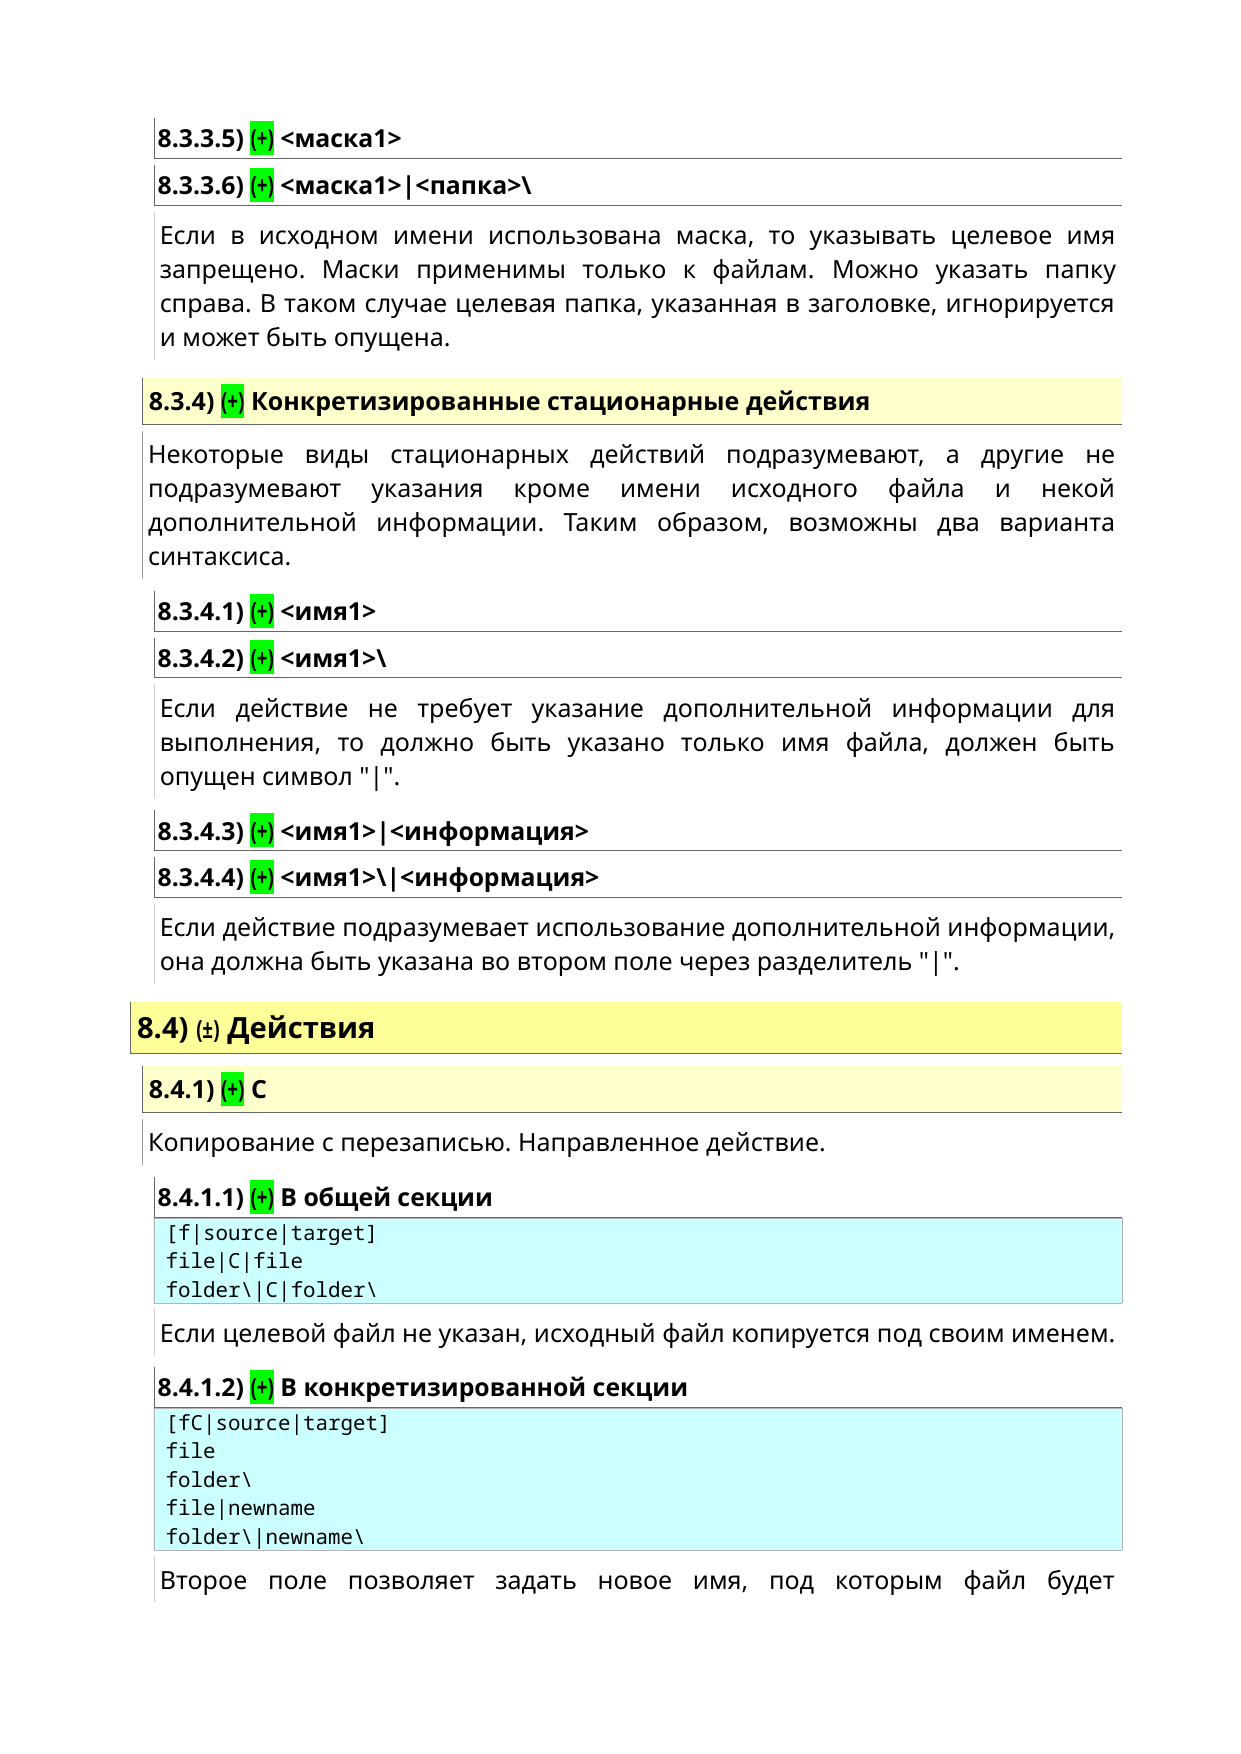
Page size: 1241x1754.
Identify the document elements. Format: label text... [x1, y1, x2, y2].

subtitle (+) <маска1>|<папка>\ [155, 165, 1122, 205]
subtitle (+) <имя1>|<информация> [155, 810, 1122, 850]
subtitle (+) <имя1>\ [153, 637, 1122, 678]
text Если целевой файл не указан, исходный файл копируется под своим именем. [155, 1309, 1122, 1355]
subtitle (+) <имя1>\|<информация> [155, 857, 1122, 897]
text folder\|C|folder\ [155, 1275, 1122, 1303]
text folder\ [155, 1465, 1122, 1493]
text file|newname [155, 1493, 1122, 1522]
text [fC|source|target] [155, 1409, 1122, 1436]
text Копирование с перезаписью. Направленное действие. [143, 1119, 1122, 1165]
subtitle (+) <маска1> [155, 118, 1122, 158]
subtitle (+) <имя1> [155, 591, 1122, 631]
text Если в исходном имени использована маска, то указывать целевое имя запрещено. Маски применимы только к файлам. Можно указать папку справа. В таком случае целевая папка, указанная в заголовке, игнорируется и может быть опущена. [155, 212, 1122, 360]
text Если действие не требует указание дополнительной информации для выполнения, то должно быть указано только имя файла, должен быть опущен символ "|". [155, 684, 1122, 798]
subtitle (+) В общей секции [155, 1177, 1122, 1217]
text file|C|file [155, 1246, 1122, 1275]
text Некоторые виды стационарных действий подразумевают, а другие не подразумевают указания кроме имени исходного файла и некой дополнительной информации. Таким образом, возможны два варианта синтаксиса. [143, 431, 1122, 579]
subtitle (+) C [143, 1066, 1122, 1112]
subtitle (+) Конкретизированные стационарные действия [143, 378, 1122, 424]
text file [155, 1436, 1122, 1465]
subtitle (+) В конкретизированной секции [155, 1367, 1122, 1407]
subtitle (±) Действия [131, 1002, 1122, 1053]
text [f|source|target] [155, 1219, 1122, 1246]
text Второе поле позволяет задать новое имя, под которым файл будет [155, 1556, 1122, 1602]
text Если действие подразумевает использование дополнительной информации, она должна быть указана во втором поле через разделитель "|". [155, 904, 1122, 984]
text folder\|newname\ [155, 1522, 1122, 1550]
